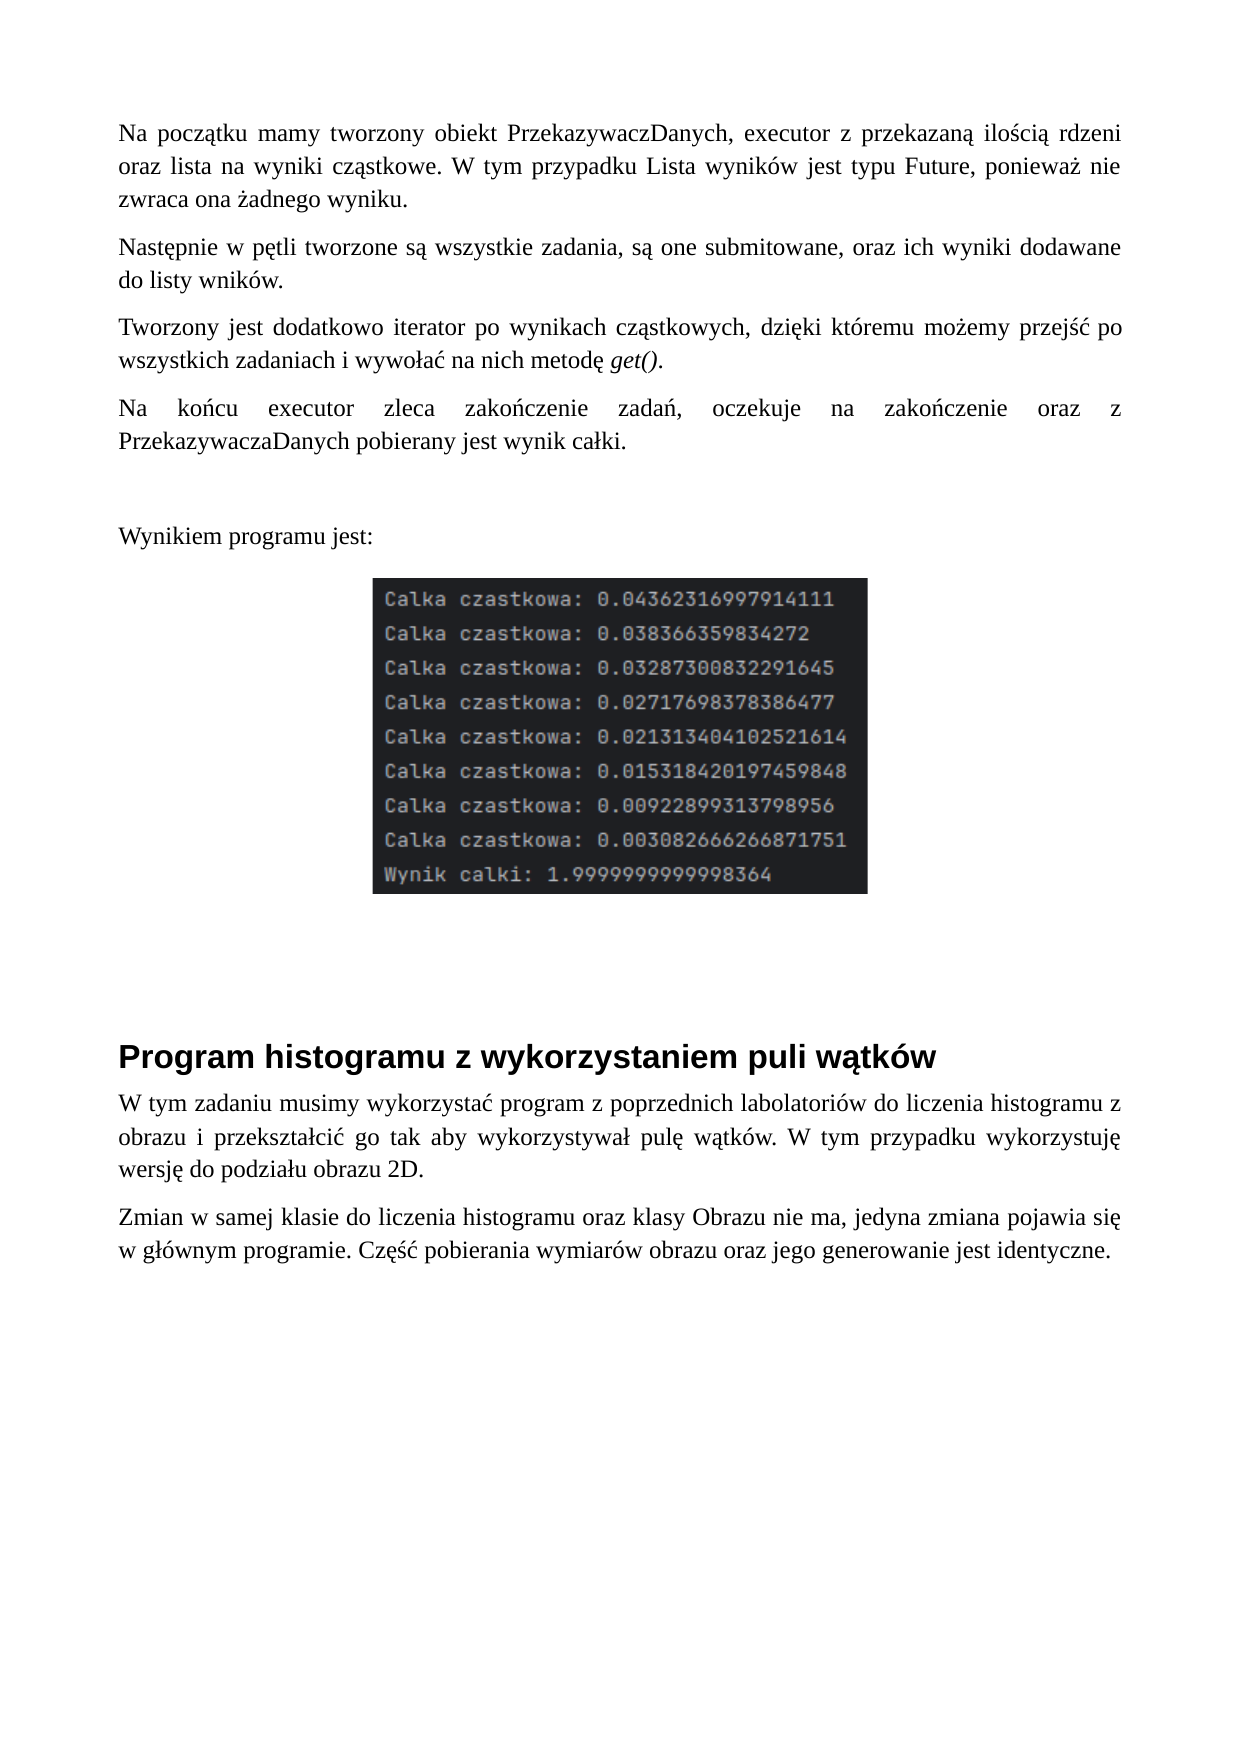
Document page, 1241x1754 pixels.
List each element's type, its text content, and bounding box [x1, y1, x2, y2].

text Na końcu executor zleca zakończenie zadań, oczekuje na zakończenie oraz z PrzekazywaczaDanych pobierany jest wynik całki. [118, 393, 1122, 455]
text Następnie w pętli tworzone są wszystkie zadania, są one submitowane, oraz ich wyniki dodawane do listy wników. [118, 232, 1122, 293]
text Wynikiem programu jest: [118, 521, 1122, 550]
text Zmian w samej klasie do liczenia histogramu oraz klasy Obrazu nie ma, jedyna zmiana pojawia się w głównym programie. Część pobierania wymiarów obrazu oraz jego generowanie jest identyczne. [118, 1202, 1122, 1264]
text Tworzony jest dodatkowo iterator po wynikach cząstkowych, dzięki któremu możemy przejść po wszystkich zadaniach i wywołać na nich metodę get(). [118, 312, 1122, 374]
text Na początku mamy tworzony obiekt PrzekazywaczDanych, executor z przekazaną ilością rdzeni oraz lista na wyniki cząstkowe. W tym przypadku Lista wyników jest typu Future, ponieważ nie zwraca ona żadnego wyniku. [118, 118, 1122, 213]
text W tym zadaniu musimy wykorzystać program z poprzednich labolatoriów do liczenia histogramu z obrazu i przekształcić go tak aby wykorzystywał pulę wątków. W tym przypadku wykorzystuję wersję do podziału obrazu 2D. [118, 1088, 1122, 1183]
picture [372, 578, 868, 894]
subtitle Program histogramu z wykorzystaniem puli wątków [118, 1038, 1122, 1076]
